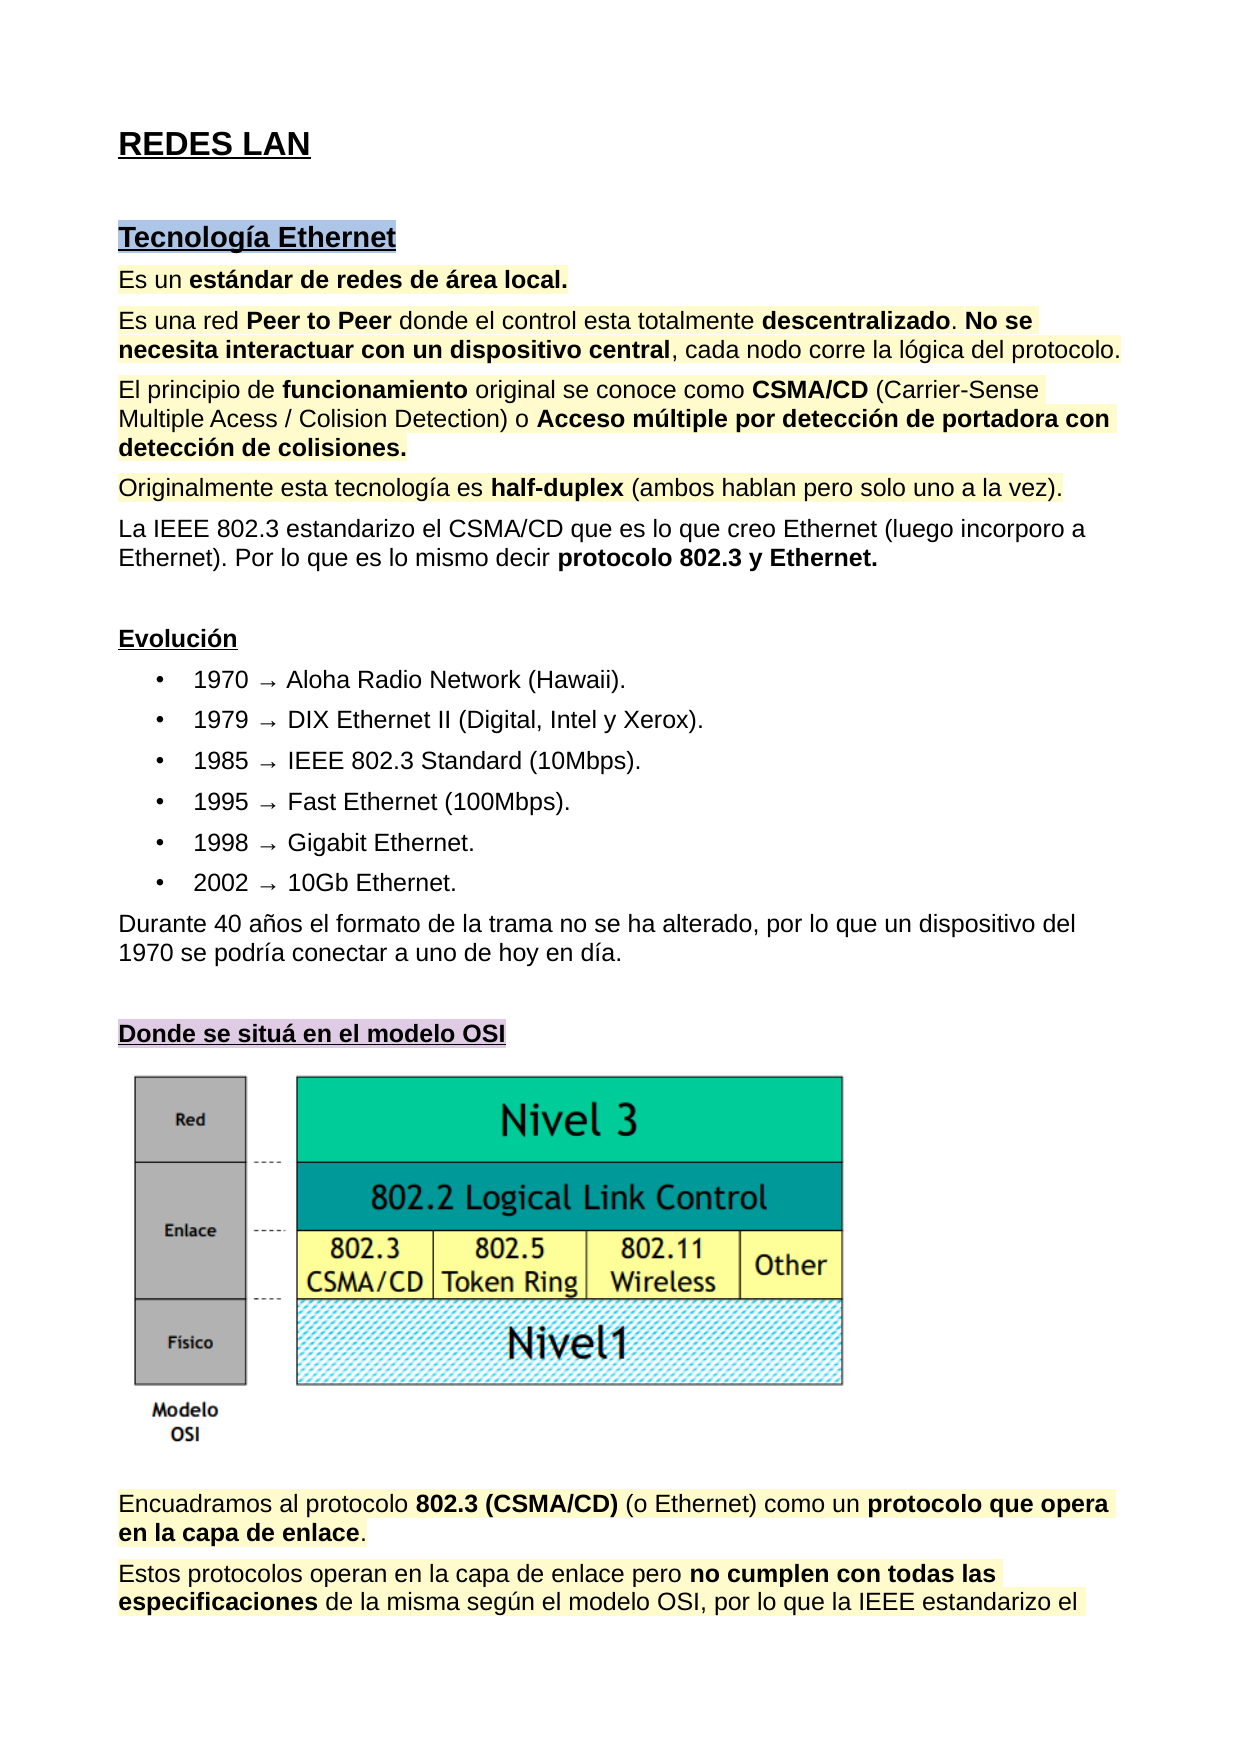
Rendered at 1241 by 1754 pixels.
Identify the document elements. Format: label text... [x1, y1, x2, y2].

text Evolución [118, 624, 1122, 653]
list 1995 → Fast Ethernet (100Mbps). [156, 787, 1122, 816]
list 2002 → 10Gb Ethernet. [156, 868, 1122, 897]
text Es un estándar de redes de área local. [118, 265, 1122, 294]
text Tecnología Ethernet [118, 220, 1122, 253]
text Donde se situá en el modelo OSI [118, 1019, 1122, 1048]
text REDES LAN [118, 124, 1122, 162]
text Encuadramos al protocolo 802.3 (CSMA/CD) (o Ethernet) como un protocolo que opera en la capa de enlace. [118, 1489, 1122, 1547]
list 1998 → Gigabit Ethernet. [156, 827, 1122, 856]
text La IEEE 802.3 estandarizo el CSMA/CD que es lo que creo Ethernet (luego incorporo a Ethernet). Por lo que es lo mismo decir protocolo 802.3 y Ethernet. [118, 514, 1122, 571]
text El principio de funcionamiento original se conoce como CSMA/CD (Carrier-Sense Multiple Acess / Colision Detection) o Acceso múltiple por detección de portadora con detección de colisiones. [118, 375, 1122, 461]
text Es una red Peer to Peer donde el control esta totalmente descentralizado. No se necesita interactuar con un dispositivo central, cada nodo corre la lógica del protocolo. [118, 306, 1122, 363]
list 1970 → Aloha Radio Network (Hawaii). [156, 664, 1122, 693]
list 1985 → IEEE 802.3 Standard (10Mbps). [156, 746, 1122, 775]
text Durante 40 años el formato de la trama no se ha alterado, por lo que un dispositivo del 1970 se podría conectar a uno de hoy en día. [118, 909, 1122, 966]
list 1979 → DIX Ethernet II (Digital, Intel y Xerox). [156, 705, 1122, 734]
text Originalmente esta tecnología es half-duplex (ambos hablan pero solo uno a la vez). [118, 473, 1122, 502]
text Estos protocolos operan en la capa de enlace pero no cumplen con todas las especificaciones de la misma según el modelo OSI, por lo que la IEEE estandarizo el [118, 1558, 1122, 1616]
picture [123, 1060, 853, 1449]
